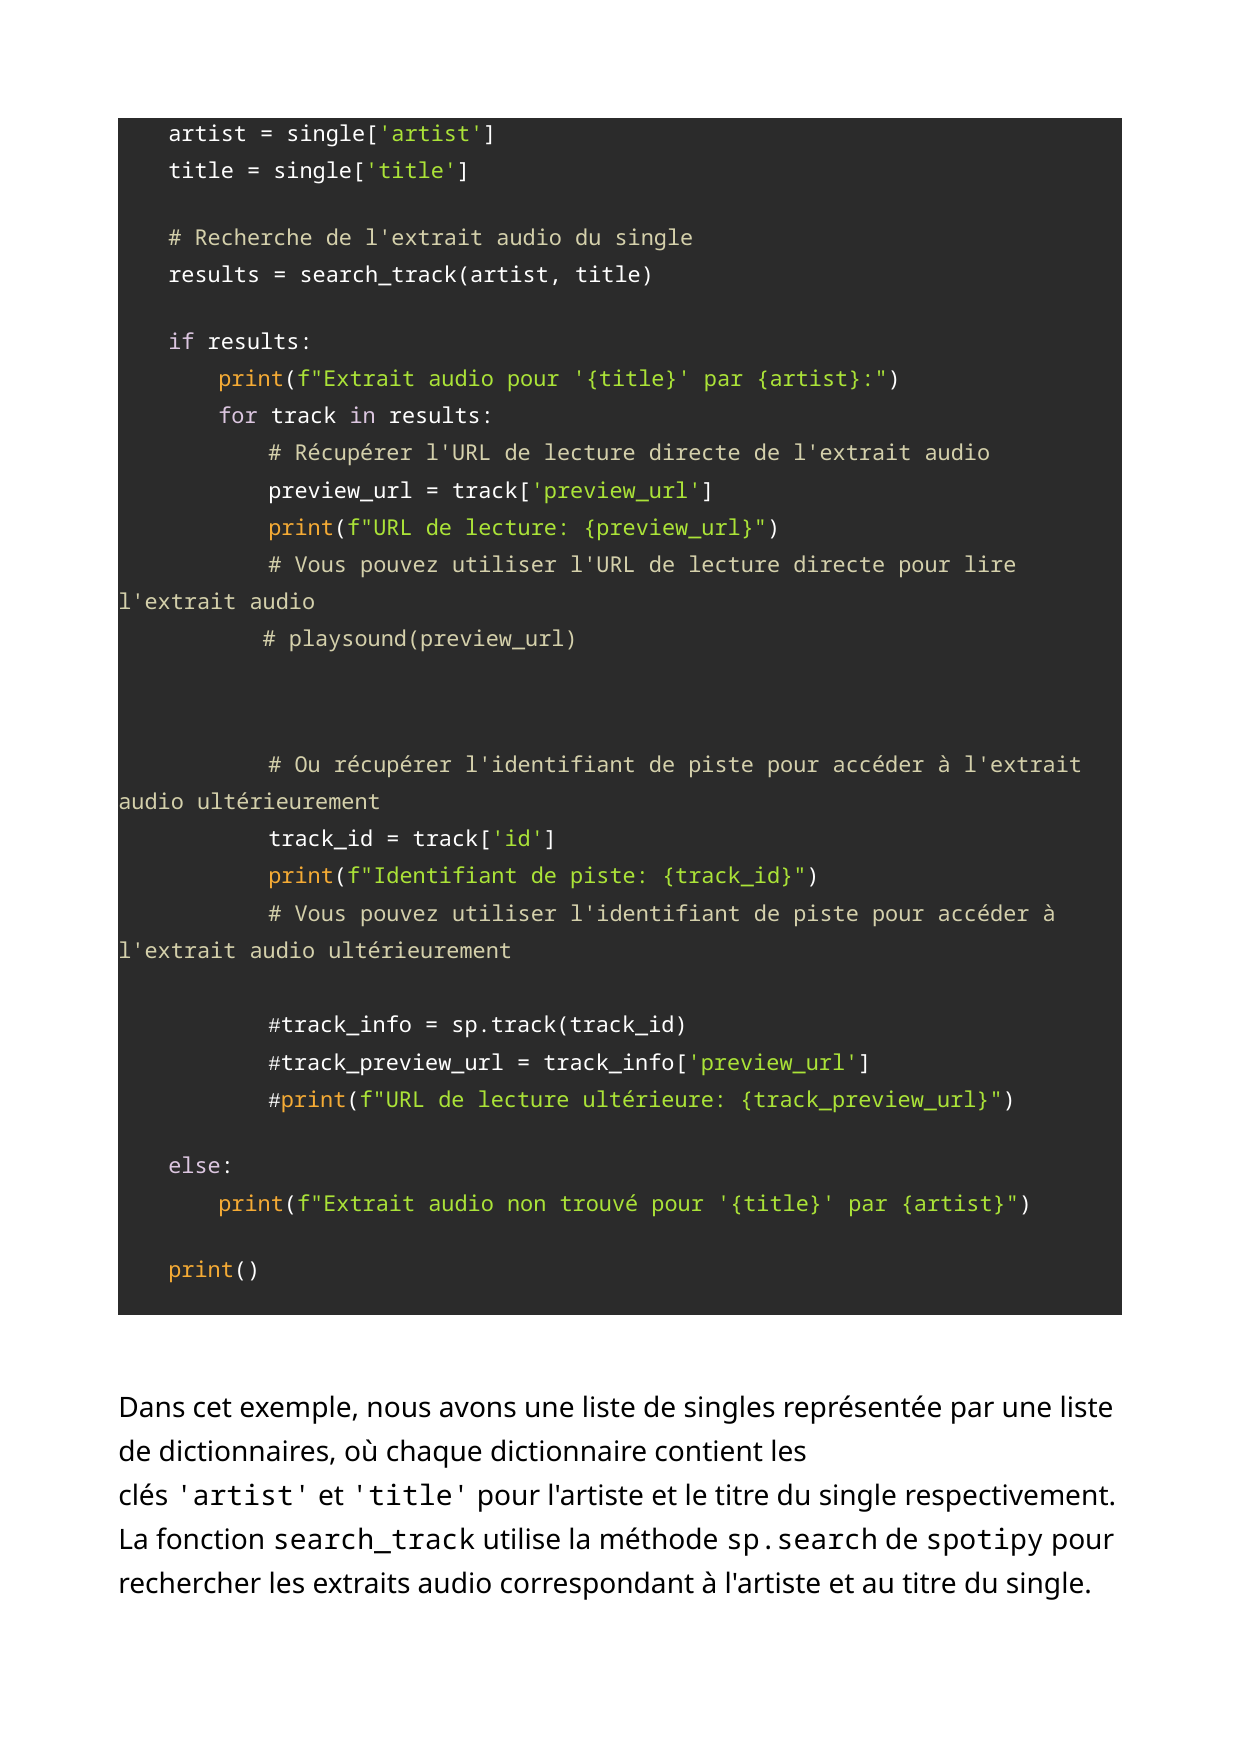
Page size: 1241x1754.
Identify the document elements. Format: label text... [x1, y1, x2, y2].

text # Vous pouvez utiliser l'identifiant de piste pour accéder à l'extrait audio ultérieurement [118, 898, 1122, 965]
text print() [118, 1254, 1122, 1284]
text title = single['title'] [118, 155, 1122, 185]
text # Recherche de l'extrait audio du single [118, 222, 1122, 252]
text # Ou récupérer l'identifiant de piste pour accéder à l'extrait audio ultérieurement [118, 749, 1122, 816]
text La fonction search_track utilise la méthode sp.search de spotipy pour rechercher les extraits audio correspondant à l'artiste et au titre du single. [118, 1519, 1122, 1601]
text preview_url = track['preview_url'] [118, 474, 1122, 504]
text # Récupérer l'URL de lecture directe de l'extrait audio [118, 437, 1122, 467]
text #track_info = sp.track(track_id) [118, 1009, 1122, 1039]
text #print(f"URL de lecture ultérieure: {track_preview_url}") [118, 1084, 1122, 1113]
text results = search_track(artist, title) [118, 259, 1122, 289]
text print(f"Extrait audio pour '{title}' par {artist}:") [118, 363, 1122, 393]
text # Vous pouvez utiliser l'URL de lecture directe pour lire l'extrait audio [118, 549, 1122, 616]
text if results: [118, 326, 1122, 356]
text print(f"Extrait audio non trouvé pour '{title}' par {artist}") [118, 1187, 1122, 1217]
text print(f"Identifiant de piste: {track_id}") [118, 861, 1122, 890]
text print(f"URL de lecture: {preview_url}") [118, 512, 1122, 542]
text track_id = track['id'] [118, 823, 1122, 853]
text artist = single['artist'] [118, 118, 1122, 148]
text #track_preview_url = track_info['preview_url'] [118, 1046, 1122, 1076]
text # playsound(preview_url) [118, 623, 1122, 653]
text else: [118, 1150, 1122, 1180]
text Dans cet exemple, nous avons une liste de singles représentée par une liste de dictionnaires, où chaque dictionnaire contient les clés 'artist' et 'title' pour l'artiste et le titre du single respectivement. [118, 1387, 1122, 1513]
text for track in results: [118, 400, 1122, 430]
